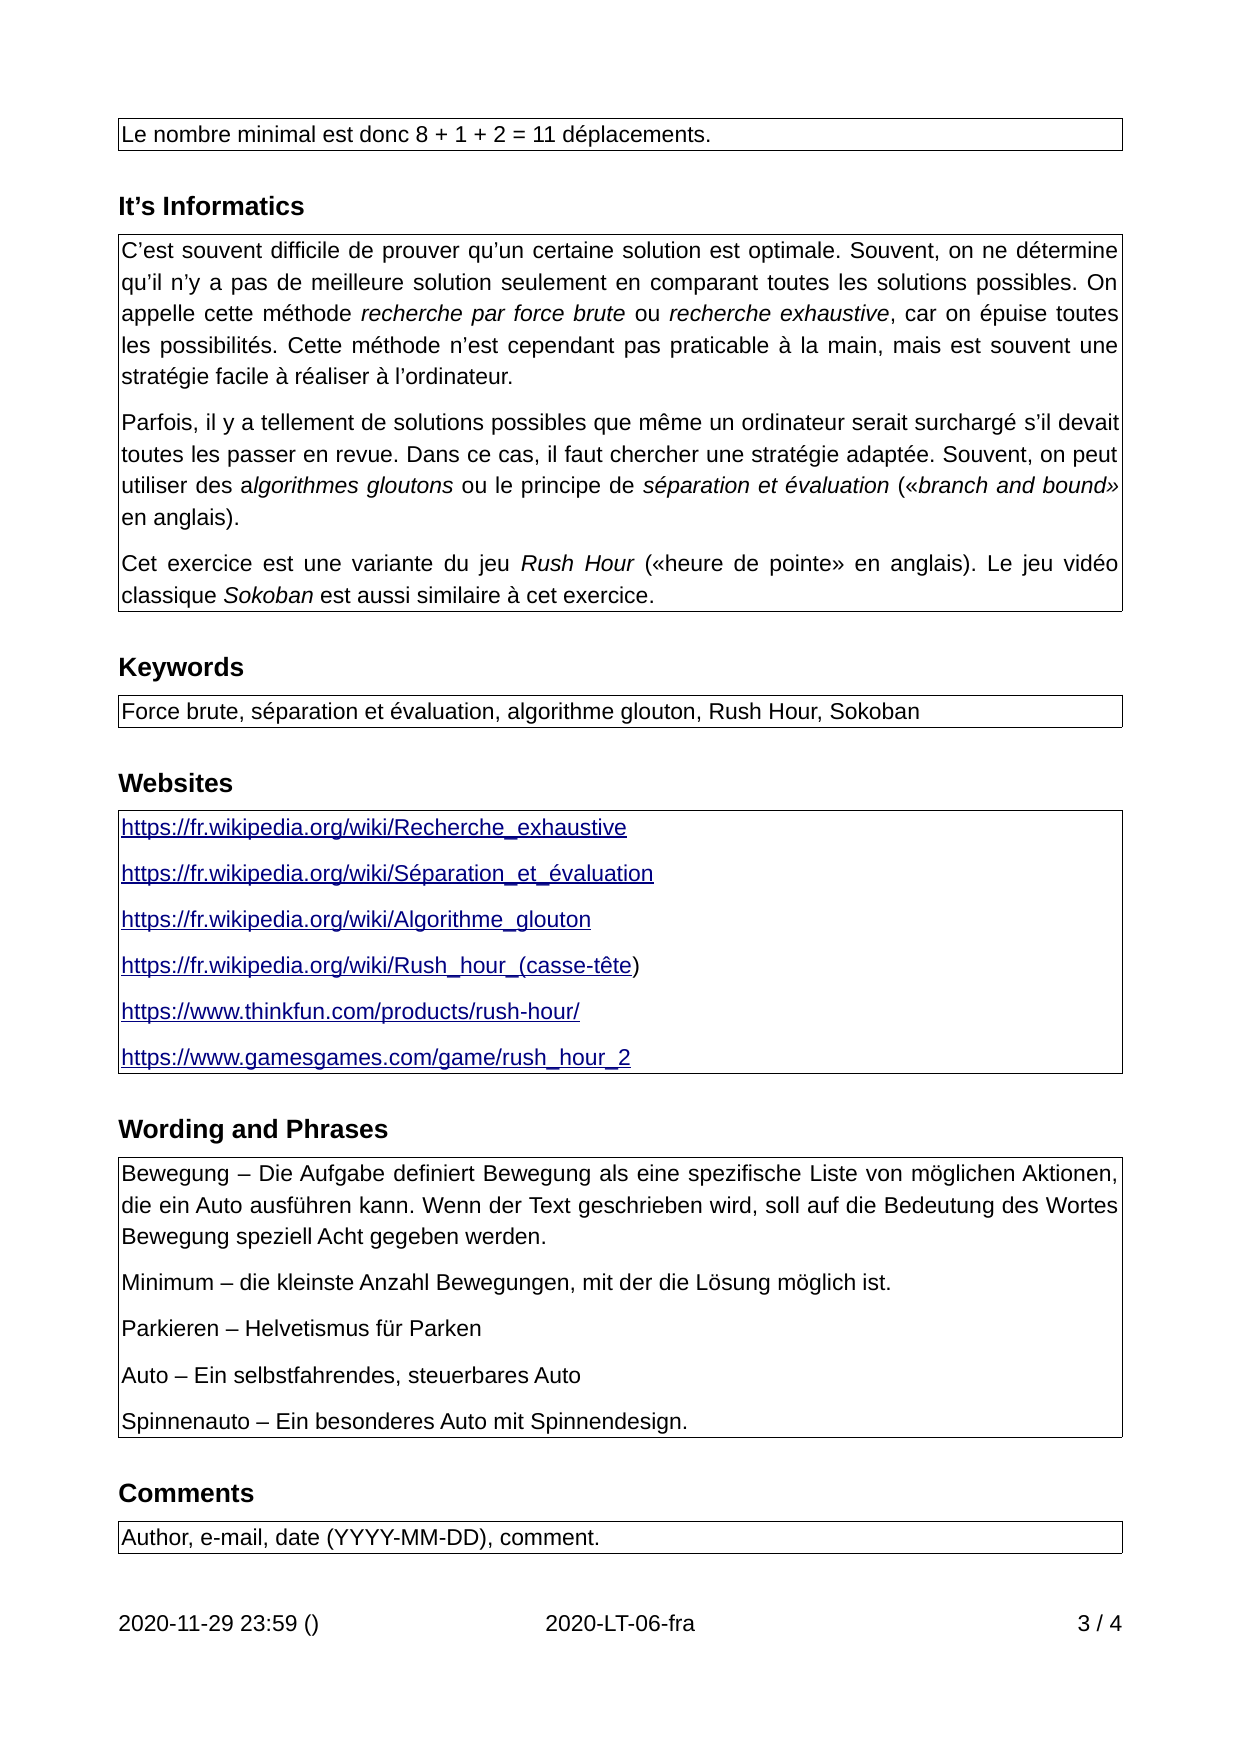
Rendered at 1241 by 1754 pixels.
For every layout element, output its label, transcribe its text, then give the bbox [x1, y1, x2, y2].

subtitle It’s Informatics [118, 191, 1122, 221]
text C’est souvent difficile de prouver qu’un certaine solution est optimale. Souvent, on ne détermine qu’il n’y a pas de meilleure solution seulement en comparant toutes les solutions possibles. On appelle cette méthode recherche par force brute ou recherche exhaustive, car on épuise toutes les possibilités. Cette méthode n’est cependant pas praticable à la main, mais est souvent une stratégie facile à réaliser à l’ordinateur. [119, 235, 1122, 389]
text Bewegung – Die Aufgabe definiert Bewegung als eine spezifische Liste von möglichen Aktionen, die ein Auto ausführen kann. Wenn der Text geschrieben wird, soll auf die Bedeutung des Wortes Bewegung speziell Acht gegeben werden. [119, 1158, 1122, 1249]
text Le nombre minimal est donc 8 + 1 + 2 = 11 déplacements. [119, 119, 1122, 150]
text Force brute, séparation et évaluation, algorithme glouton, Rush Hour, Sokoban [119, 696, 1122, 727]
subtitle Comments [118, 1478, 1122, 1508]
text https://www.thinkfun.com/products/rush-hour/ [119, 995, 1122, 1024]
text https://www.gamesgames.com/game/rush_hour_2 [119, 1041, 1122, 1073]
text Minimum – die kleinste Anzahl Bewegungen, mit der die Lösung möglich ist. [119, 1266, 1122, 1296]
subtitle Websites [118, 768, 1122, 798]
text https://fr.wikipedia.org/wiki/Séparation_et_évaluation [119, 857, 1122, 886]
text Parkieren – Helvetismus für Parken [119, 1312, 1122, 1342]
text https://fr.wikipedia.org/wiki/Recherche_exhaustive [119, 811, 1122, 840]
text https://fr.wikipedia.org/wiki/Algorithme_glouton [119, 903, 1122, 932]
subtitle Wording and Phrases [118, 1114, 1122, 1144]
text Cet exercice est une variante du jeu Rush Hour («heure de pointe» en anglais). Le jeu vidéo classique Sokoban est aussi similaire à cet exercice. [119, 547, 1122, 611]
subtitle Keywords [118, 652, 1122, 682]
text Parfois, il y a tellement de solutions possibles que même un ordinateur serait surchargé s’il devait toutes les passer en revue. Dans ce cas, il faut chercher une stratégie adaptée. Souvent, on peut utiliser des algorithmes gloutons ou le principe de séparation et évaluation («branch and bound» en anglais). [119, 406, 1122, 530]
text Spinnenauto – Ein besonderes Auto mit Spinnendesign. [119, 1405, 1122, 1437]
text Author, e-mail, date (YYYY-MM-DD), comment. [119, 1522, 1122, 1553]
text Auto – Ein selbstfahrendes, steuerbares Auto [119, 1358, 1122, 1388]
text https://fr.wikipedia.org/wiki/Rush_hour_(casse-tête) [119, 949, 1122, 978]
